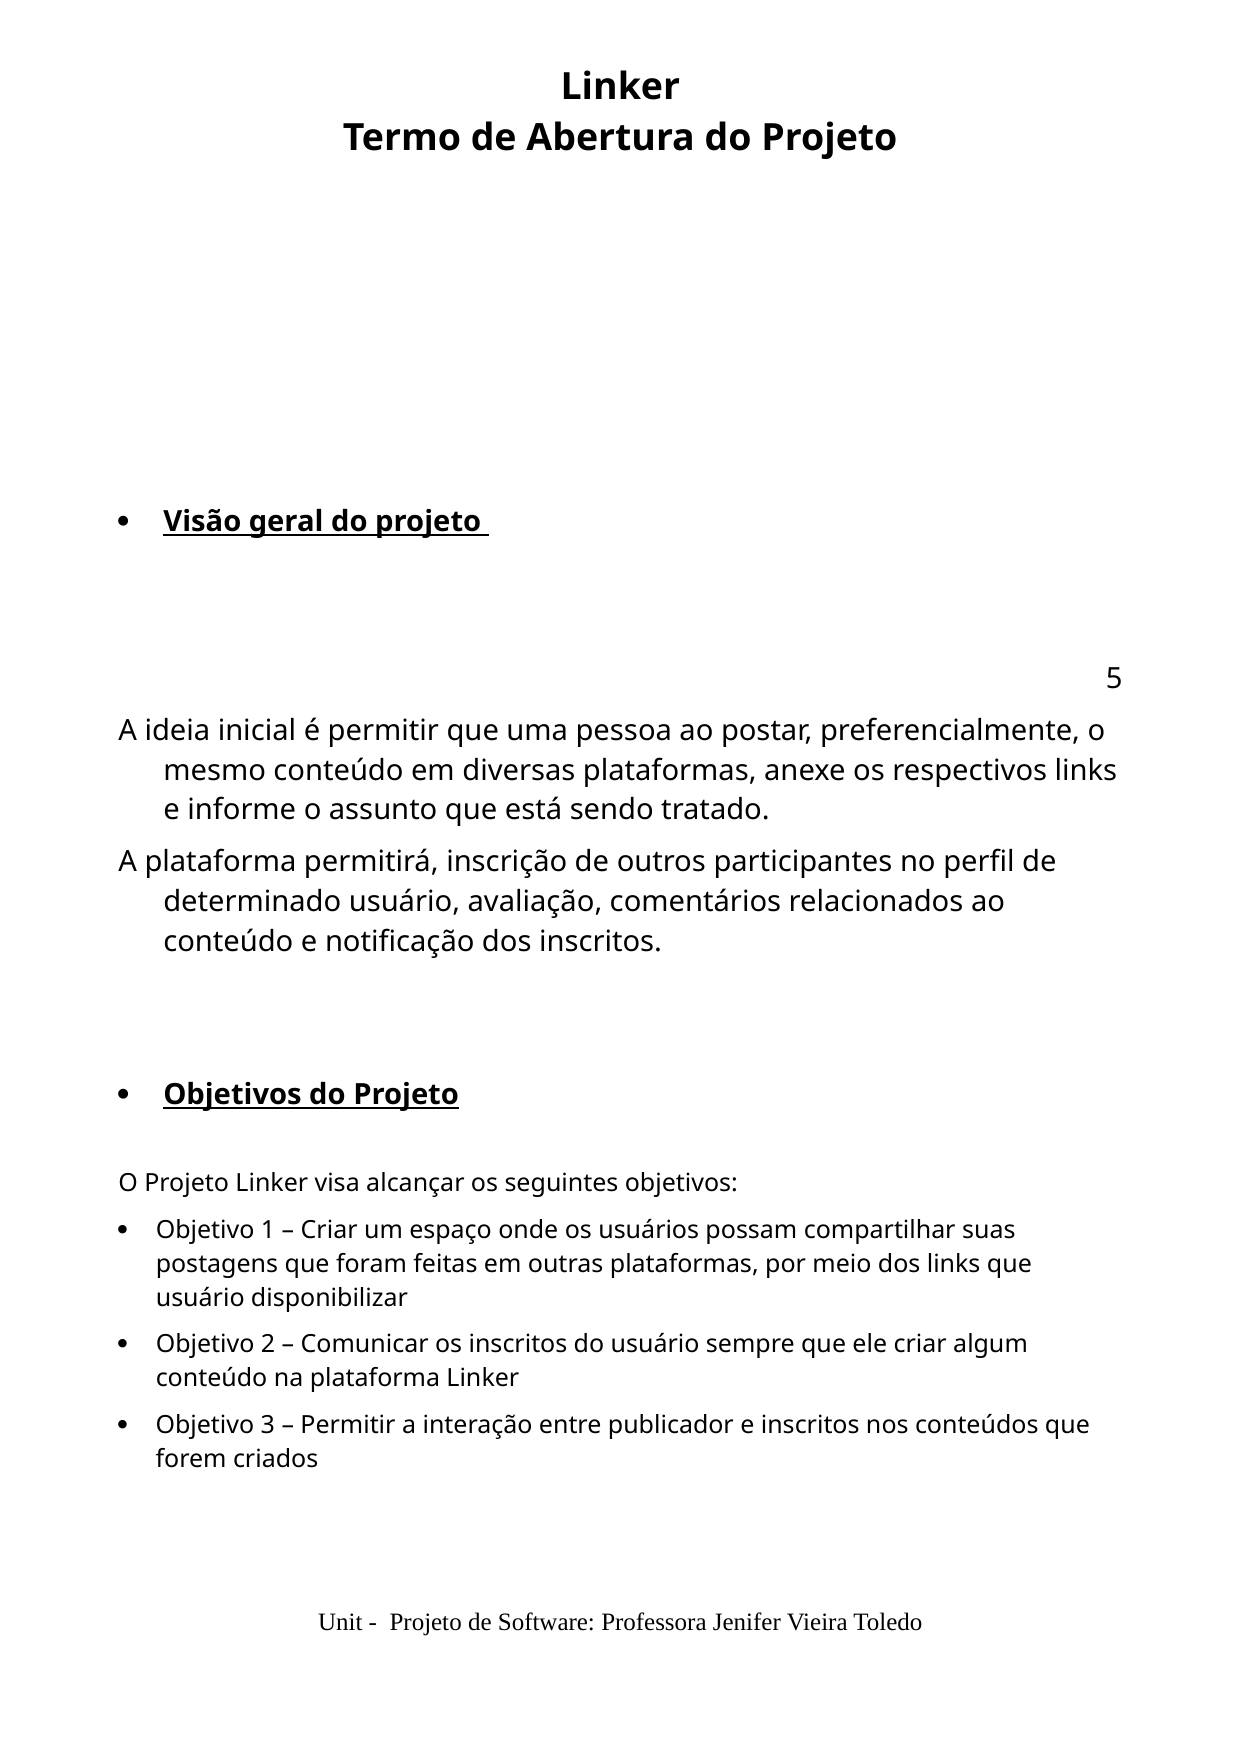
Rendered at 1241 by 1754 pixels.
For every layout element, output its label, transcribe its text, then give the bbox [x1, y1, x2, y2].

text A ideia inicial é permitir que uma pessoa ao postar, preferencialmente, o mesmo conteúdo em diversas plataformas, anexe os respectivos links e informe o assunto que está sendo tratado. [118, 709, 1122, 828]
text 5 [118, 657, 1122, 697]
list Objetivo 2 – Comunicar os inscritos do usuário sempre que ele criar algum conteúdo na plataforma Linker [118, 1326, 1122, 1394]
list Visão geral do projeto [118, 500, 1122, 540]
text A plataforma permitirá, inscrição de outros participantes no perfil de determinado usuário, avaliação, comentários relacionados ao conteúdo e notificação dos inscritos. [118, 841, 1122, 960]
list Objetivo 1 – Criar um espaço onde os usuários possam compartilhar suas postagens que foram feitas em outras plataformas, por meio dos links que usuário disponibilizar [118, 1211, 1122, 1313]
text O Projeto Linker visa alcançar os seguintes objetivos: [118, 1165, 1122, 1199]
list Objetivo 3 – Permitir a interação entre publicador e inscritos nos conteúdos que forem criados [118, 1407, 1122, 1475]
list Objetivos do Projeto [118, 1074, 1122, 1113]
